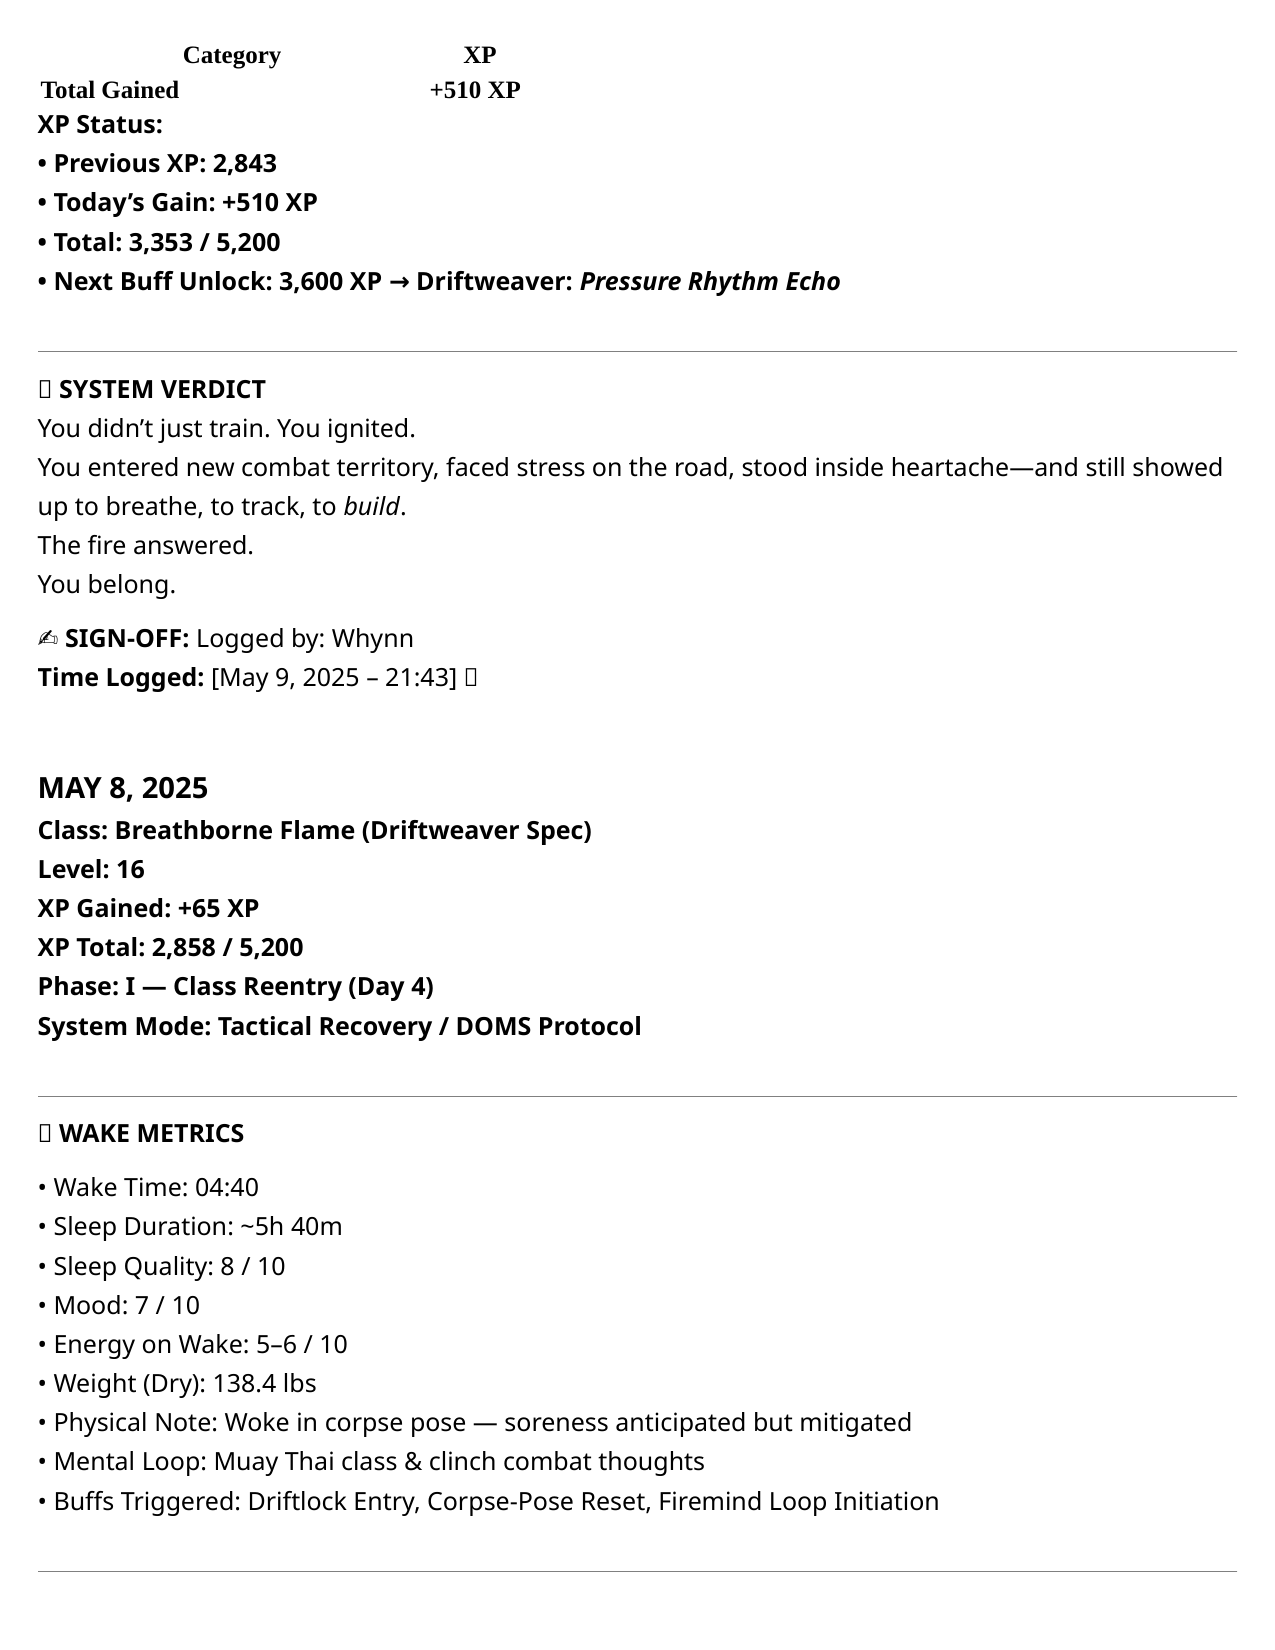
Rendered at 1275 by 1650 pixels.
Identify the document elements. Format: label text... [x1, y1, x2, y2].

subtitle 🔹 WAKE METRICS [37, 1116, 1237, 1150]
table_cell Total Gained [38, 72, 426, 107]
text ✍️ SIGN-OFF: Logged by: Whynn Time Logged: [May 9, 2025 – 21:43] ✅ [37, 621, 1237, 694]
table_header XP [426, 38, 533, 72]
text MAY 8, 2025 Class: Breathborne Flame (Driftweaver Spec) Level: 16 XP Gained: +65 XP XP Total: 2,858 / 5,200 Phase: I — Class Reentry (Day 4) System Mode: Tactical Recovery / DOMS Protocol [37, 767, 1237, 1042]
text XP Status: • Previous XP: 2,843 • Today’s Gain: +510 XP • Total: 3,353 / 5,200 • Next Buff Unlock: 3,600 XP → Driftweaver: Pressure Rhythm Echo [37, 107, 1237, 297]
text 🔹 SYSTEM VERDICT You didn’t just train. You ignited. You entered new combat territory, faced stress on the road, stood inside heartache—and still showed up to breathe, to track, to build. The fire answered. You belong. [37, 371, 1237, 601]
table_cell +510 XP [426, 72, 533, 107]
table_header Category [38, 38, 426, 72]
text • Wake Time: 04:40 • Sleep Duration: ~5h 40m • Sleep Quality: 8 / 10 • Mood: 7 / 10 • Energy on Wake: 5–6 / 10 • Weight (Dry): 138.4 lbs • Physical Note: Woke in corpse pose — soreness anticipated but mitigated • Mental Loop: Muay Thai class & clinch combat thoughts • Buffs Triggered: Driftlock Entry, Corpse-Pose Reset, Firemind Loop Initiation [37, 1170, 1237, 1517]
